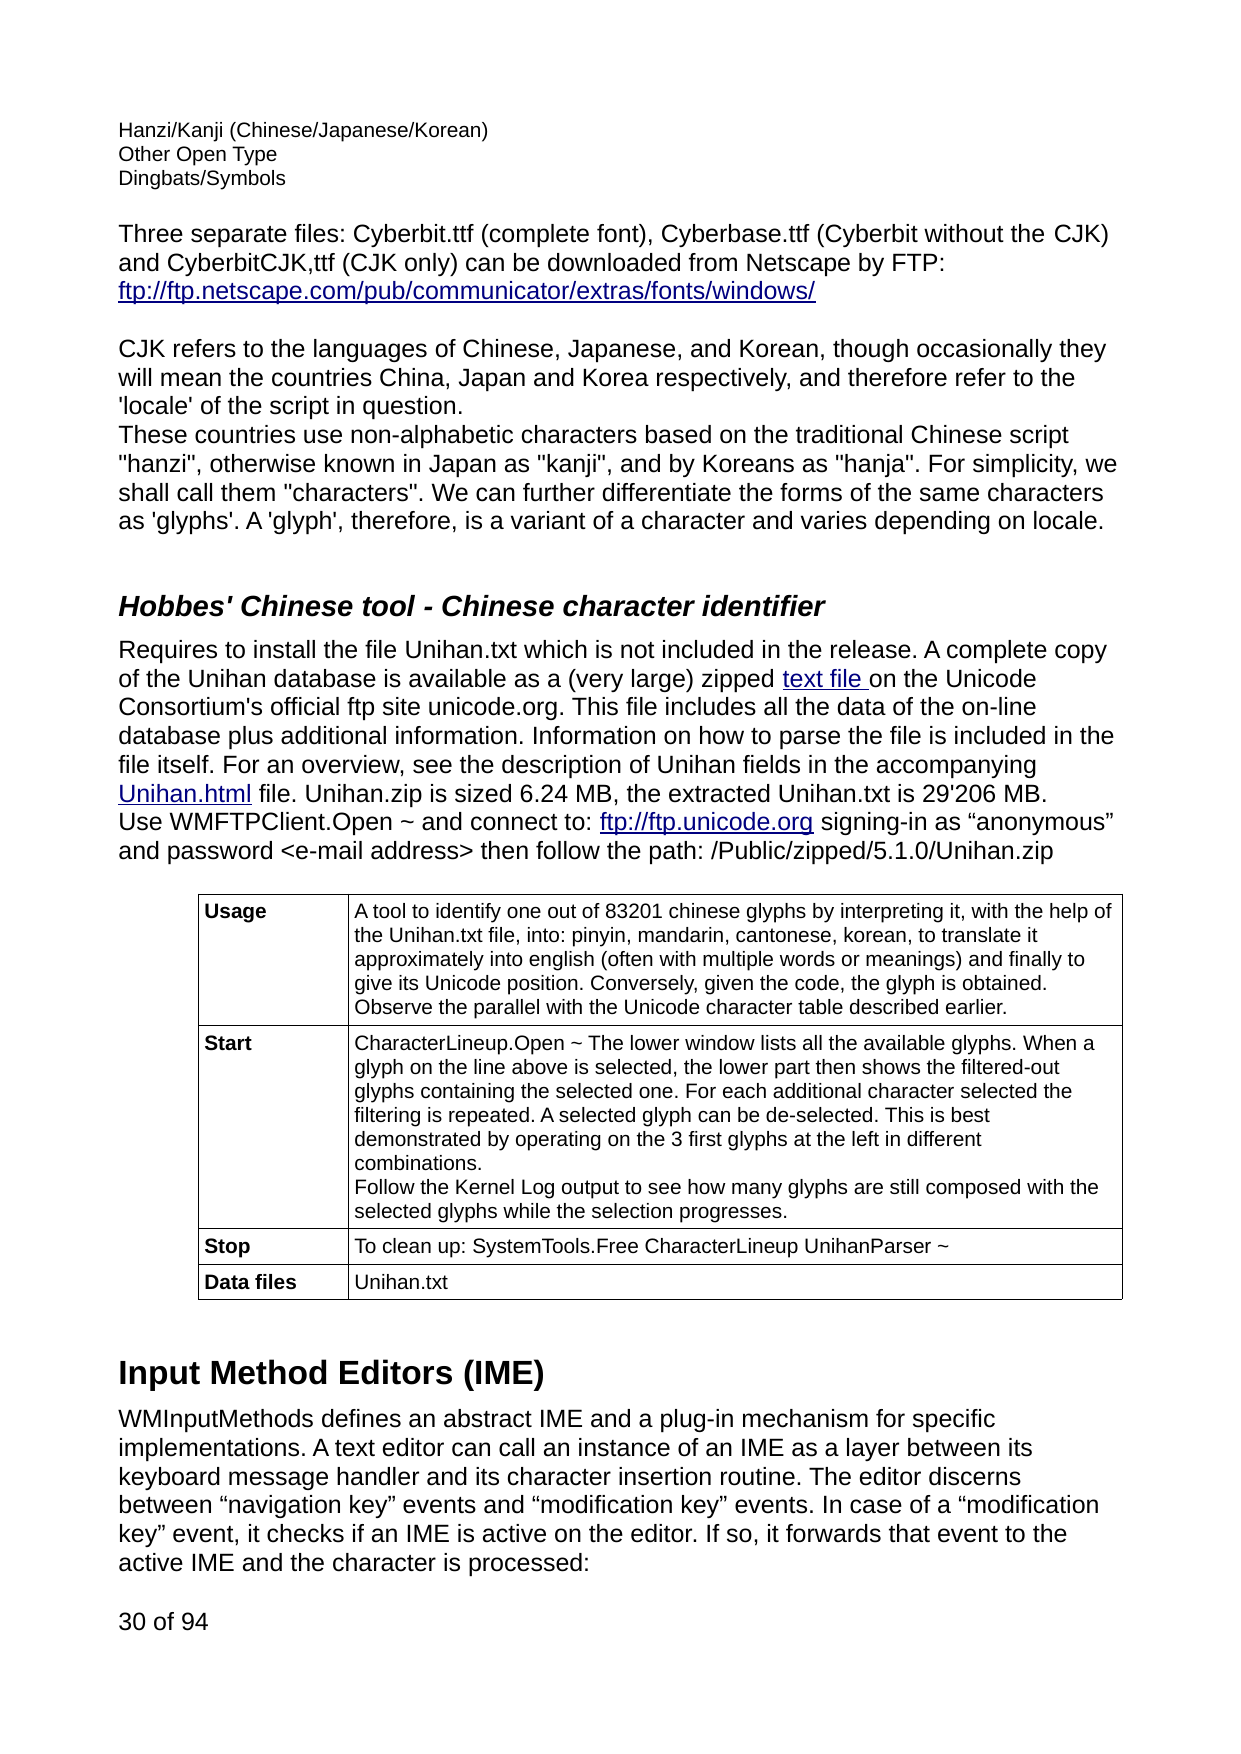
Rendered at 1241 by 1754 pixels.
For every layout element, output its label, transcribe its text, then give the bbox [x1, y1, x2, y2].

text Requires to install the file Unihan.txt which is not included in the release. A complete copy of the Unihan database is available as a (very large) zipped text file on the Unicode Consortium's official ftp site unicode.org. This file includes all the data of the on-line database plus additional information. Information on how to parse the file is included in the file itself. For an overview, see the description of Unihan fields in the accompanying Unihan.html file. Unihan.zip is sized 6.24 MB, the extracted Unihan.txt is 29'206 MB. [118, 635, 1122, 807]
table_cell To clean up: SystemTools.Free CharacterLineup UnihanParser ~ [349, 1229, 1122, 1264]
subtitle Hobbes' Chinese tool - Chinese character identifier [118, 589, 1122, 622]
text Three separate files: Cyberbit.ttf (complete font), Cyberbase.ttf (Cyberbit without the CJK) and CyberbitCJK,ttf (CJK only) can be downloaded from Netscape by FTP: ftp://ftp.netscape.com/pub/communicator/extras/fonts/windows/ [118, 219, 1122, 305]
text WMInputMethods defines an abstract IME and a plug-in mechanism for specific implementations. A text editor can call an instance of an IME as a layer between its keyboard message handler and its character insertion routine. The editor discerns between “navigation key” events and “modification key” events. In case of a “modification key” event, it checks if an IME is active on the editor. If so, it forwards that event to the active IME and the character is processed: [118, 1404, 1122, 1577]
text Hanzi/Kanji (Chinese/Japanese/Korean) [118, 118, 1122, 142]
subtitle Input Method Editors (IME) [118, 1353, 1122, 1392]
table_cell Unihan.txt [349, 1265, 1122, 1299]
table_header A tool to identify one out of 83201 chinese glyphs by interpreting it, with the help of the Unihan.txt file, into: pinyin, mandarin, cantonese, korean, to translate it approximately into english (often with multiple words or meanings) and finally to give its Unicode position. Conversely, given the code, the glyph is obtained. Observe the parallel with the Unicode character table described earlier. [349, 895, 1122, 1025]
text Dingbats/Symbols [118, 166, 1122, 190]
text These countries use non-alphabetic characters based on the traditional Chinese script "hanzi", otherwise known in Japan as "kanji", and by Koreans as "hanja". For simplicity, we shall call them "characters". We can further differentiate the forms of the same characters as 'glyphs'. A 'glyph', therefore, is a variant of a character and varies depending on locale. [118, 420, 1122, 535]
text Use WMFTPClient.Open ~ and connect to: ftp://ftp.unicode.org signing-in as “anonymous” and password <e-mail address> then follow the path: /Public/zipped/5.1.0/Unihan.zip [118, 807, 1122, 865]
table_cell Start [199, 1026, 348, 1228]
table_cell CharacterLineup.Open ~ The lower window lists all the available glyphs. When a glyph on the line above is selected, the lower part then shows the filtered-out glyphs containing the selected one. For each additional character selected the filtering is repeated. A selected glyph can be de-selected. This is best demonstrated by operating on the 3 first glyphs at the left in different combinations. Follow the Kernel Log output to see how many glyphs are still composed with the selected glyphs while the selection progresses. [349, 1026, 1122, 1228]
text Other Open Type [118, 142, 1122, 166]
table_cell Data files [199, 1265, 348, 1299]
text CJK refers to the languages of Chinese, Japanese, and Korean, though occasionally they will mean the countries China, Japan and Korea respectively, and therefore refer to the 'locale' of the script in question. [118, 334, 1122, 420]
table_header Usage [199, 895, 348, 1025]
table_cell Stop [199, 1229, 348, 1264]
